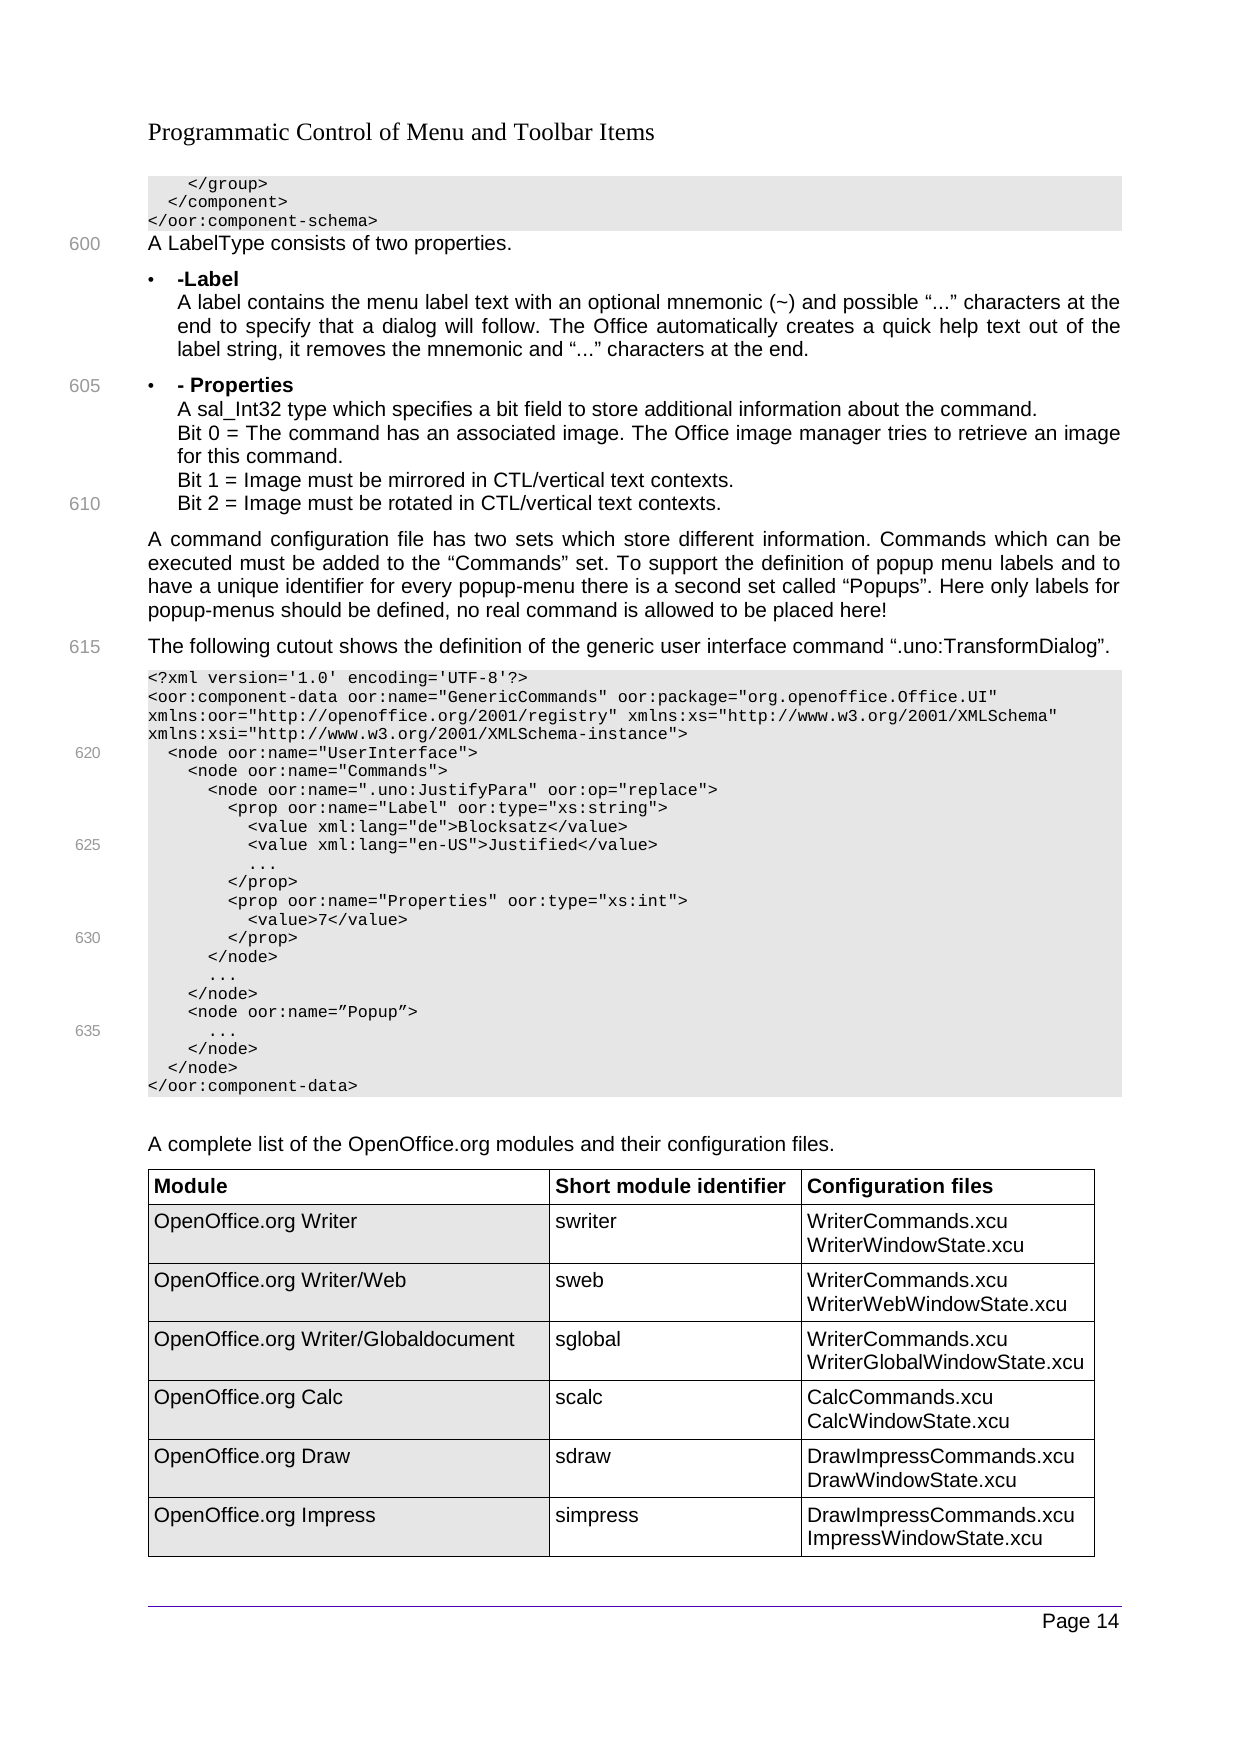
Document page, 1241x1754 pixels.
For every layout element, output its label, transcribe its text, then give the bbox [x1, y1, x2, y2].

text The following cutout shows the definition of the generic user interface command “.uno:TransformDialog”. [148, 634, 1122, 658]
table_cell CalcCommands.xcu CalcWindowState.xcu [802, 1381, 1094, 1439]
text <value>7</value> [148, 911, 1122, 930]
text <node oor:name=".uno:JustifyPara" oor:op="replace"> [148, 782, 1122, 800]
text A complete list of the OpenOffice.org modules and their configuration files. [148, 1133, 1122, 1156]
table_cell OpenOffice.org Writer/Web [149, 1264, 549, 1321]
table_cell OpenOffice.org Calc [149, 1381, 549, 1439]
table_cell sdraw [550, 1440, 801, 1497]
text </node> [148, 1060, 1122, 1078]
text <prop oor:name="Properties" oor:type="xs:int"> [148, 893, 1122, 911]
table_header Module [149, 1170, 549, 1204]
text </component> [148, 194, 1122, 213]
text </oor:component-data> [148, 1078, 1122, 1097]
table_cell OpenOffice.org Writer/Globaldocument [149, 1322, 549, 1380]
text </node> [148, 1041, 1122, 1060]
table_cell WriterCommands.xcu WriterWebWindowState.xcu [802, 1264, 1094, 1321]
table_cell WriterCommands.xcu WriterGlobalWindowState.xcu [802, 1322, 1094, 1380]
table_cell sweb [550, 1264, 801, 1321]
text <prop oor:name="Label" oor:type="xs:string"> [148, 800, 1122, 819]
table_cell simpress [550, 1498, 801, 1556]
text <?xml version='1.0' encoding='UTF-8'?> [148, 670, 1122, 689]
text </prop> [148, 930, 1122, 948]
list - Properties A sal_Int32 type which specifies a bit field to store additional information about the command. Bit 0 = The command has an associated image. The Office image manager tries to retrieve an image for this command. Bit 1 = Image must be mirrored in CTL/vertical text contexts. Bit 2 = Image must be rotated in CTL/vertical text contexts. [148, 374, 1122, 515]
text ... [148, 856, 1122, 874]
table_cell OpenOffice.org Draw [149, 1440, 549, 1497]
table_cell OpenOffice.org Writer [149, 1205, 549, 1263]
table_cell sglobal [550, 1322, 801, 1380]
text </group> [148, 176, 1122, 194]
text A LabelType consists of two properties. [148, 231, 1122, 255]
table_cell OpenOffice.org Impress [149, 1498, 549, 1556]
table_cell DrawImpressCommands.xcu ImpressWindowState.xcu [802, 1498, 1094, 1556]
text <node oor:name="UserInterface"> [148, 744, 1122, 763]
text ... </node> <node oor:name=”Popup”> [148, 967, 1122, 1023]
table_cell scalc [550, 1381, 801, 1439]
table_header Configuration files [802, 1170, 1094, 1204]
table_cell DrawImpressCommands.xcu DrawWindowState.xcu [802, 1440, 1094, 1497]
text </oor:component-schema> [148, 213, 1122, 231]
text </node> [148, 948, 1122, 967]
text <oor:component-data oor:name="GenericCommands" oor:package="org.openoffice.Office.UI" xmlns:oor="http://openoffice.org/2001/registry" xmlns:xs="http://www.w3.org/2001/XMLSchema" xmlns:xsi="http://www.w3.org/2001/XMLSchema-instance"> [148, 689, 1122, 744]
text ... [148, 1023, 1122, 1041]
list -Label A label contains the menu label text with an optional mnemonic (~) and possible “...” characters at the end to specify that a dialog will follow. The Office automatically creates a quick help text out of the label string, it removes the mnemonic and “...” characters at the end. [148, 267, 1122, 361]
text <value xml:lang="de">Blocksatz</value> [148, 819, 1122, 837]
table_header Short module identifier [550, 1170, 801, 1204]
text <node oor:name="Commands"> [148, 763, 1122, 782]
text <value xml:lang="en-US">Justified</value> [148, 837, 1122, 856]
text </prop> [148, 874, 1122, 893]
table_cell swriter [550, 1205, 801, 1263]
table_cell WriterCommands.xcu WriterWindowState.xcu [802, 1205, 1094, 1263]
text A command configuration file has two sets which store different information. Commands which can be executed must be added to the “Commands” set. To support the definition of popup menu labels and to have a unique identifier for every popup-menu there is a second set called “Popups”. Here only labels for popup-menus should be defined, no real command is allowed to be placed here! [148, 528, 1122, 622]
